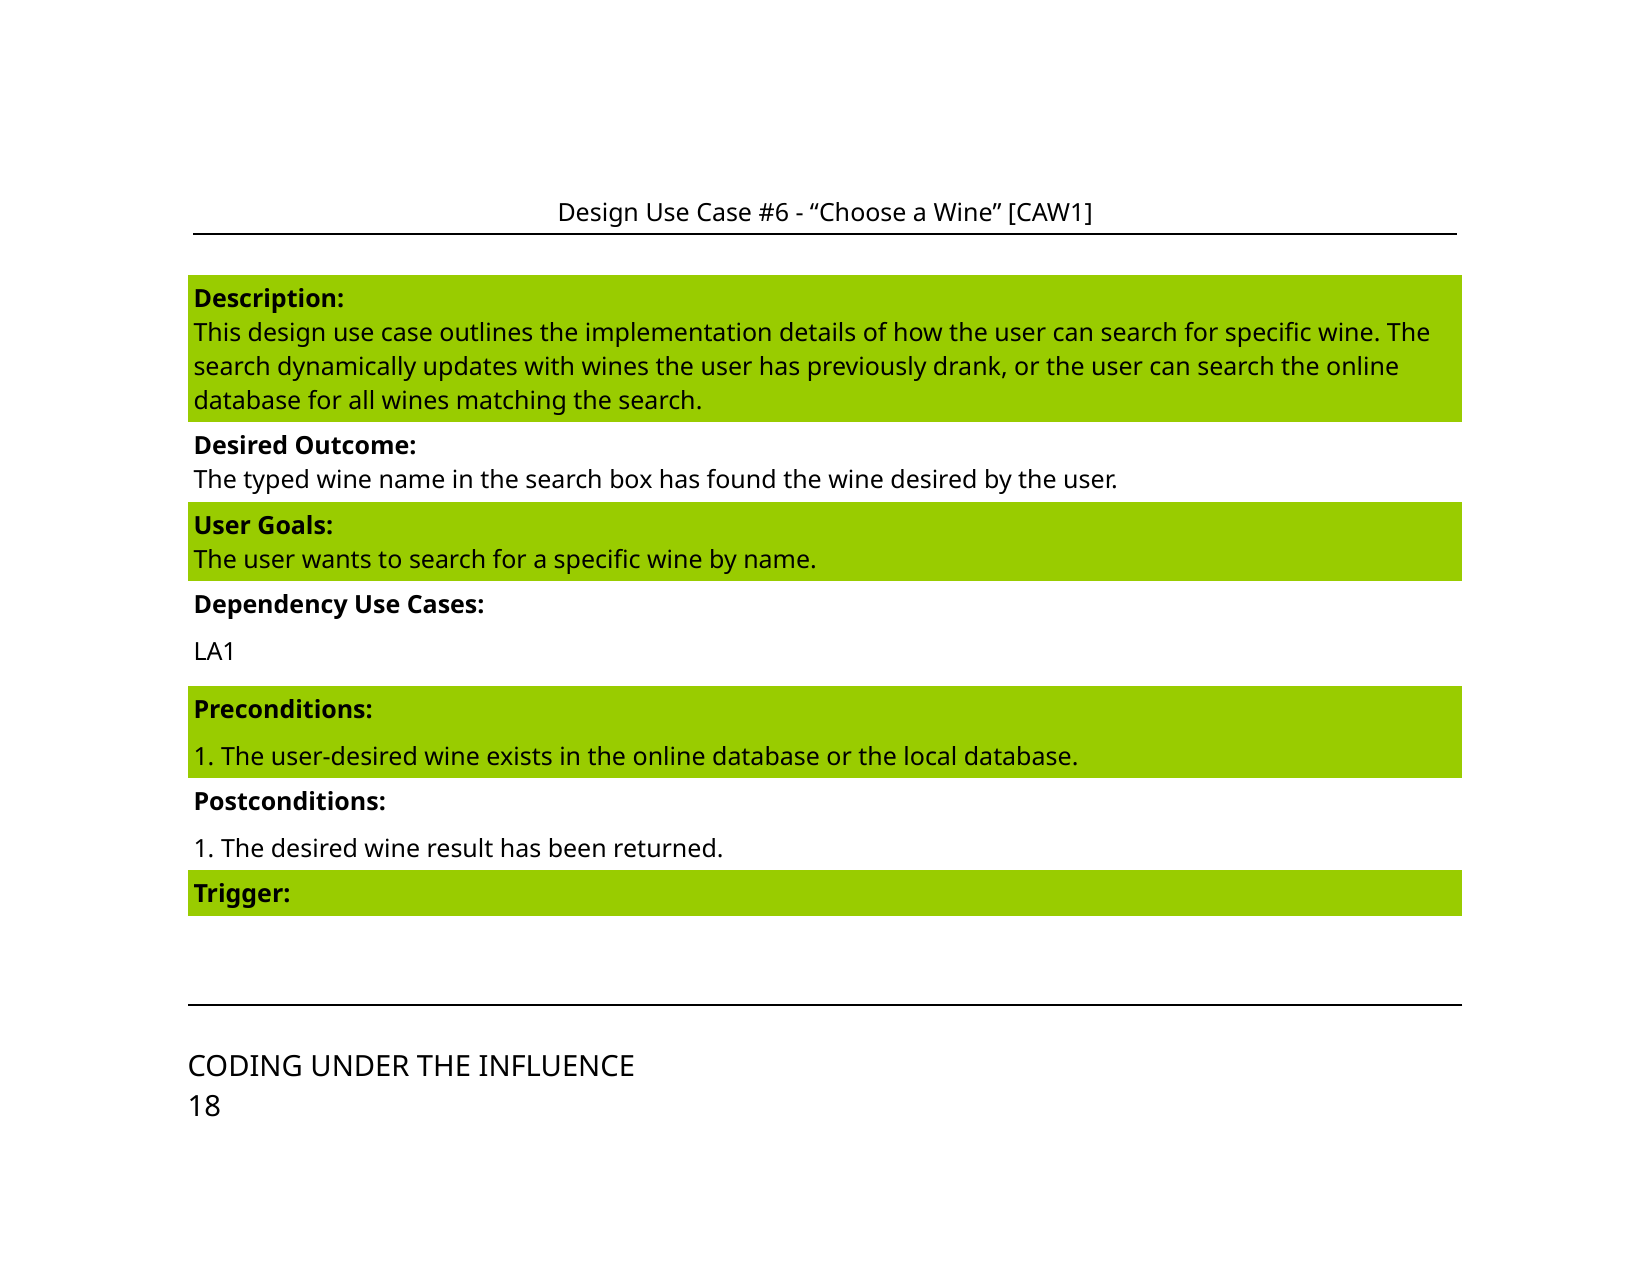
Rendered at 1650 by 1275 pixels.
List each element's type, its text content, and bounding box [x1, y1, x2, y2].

table_header Design Use Case #6 - “Choose a Wine” [CAW1] [188, 184, 1462, 274]
table_cell Trigger: From the mainActivity view the user types the desired wine name in the search field and clicks on the wine. From the mainActivity view the user types the desired wine name in the search field and clicks on “search” [188, 870, 1462, 916]
table_cell User Goals: The user wants to search for a specific wine by name. [188, 502, 1462, 581]
table_cell Description: This design use case outlines the implementation details of how the user can search for specific wine. The search dynamically updates with wines the user has previously drank, or the user can search the online database for all wines matching the search. [188, 275, 1462, 422]
table_cell Preconditions: 1. The user-desired wine exists in the online database or the local database. [188, 686, 1462, 778]
table_cell Dependency Use Cases: LA1 [188, 581, 1462, 686]
table_cell Postconditions: 1. The desired wine result has been returned. [188, 778, 1462, 870]
table_cell Desired Outcome: The typed wine name in the search box has found the wine desired by the user. [188, 422, 1462, 502]
